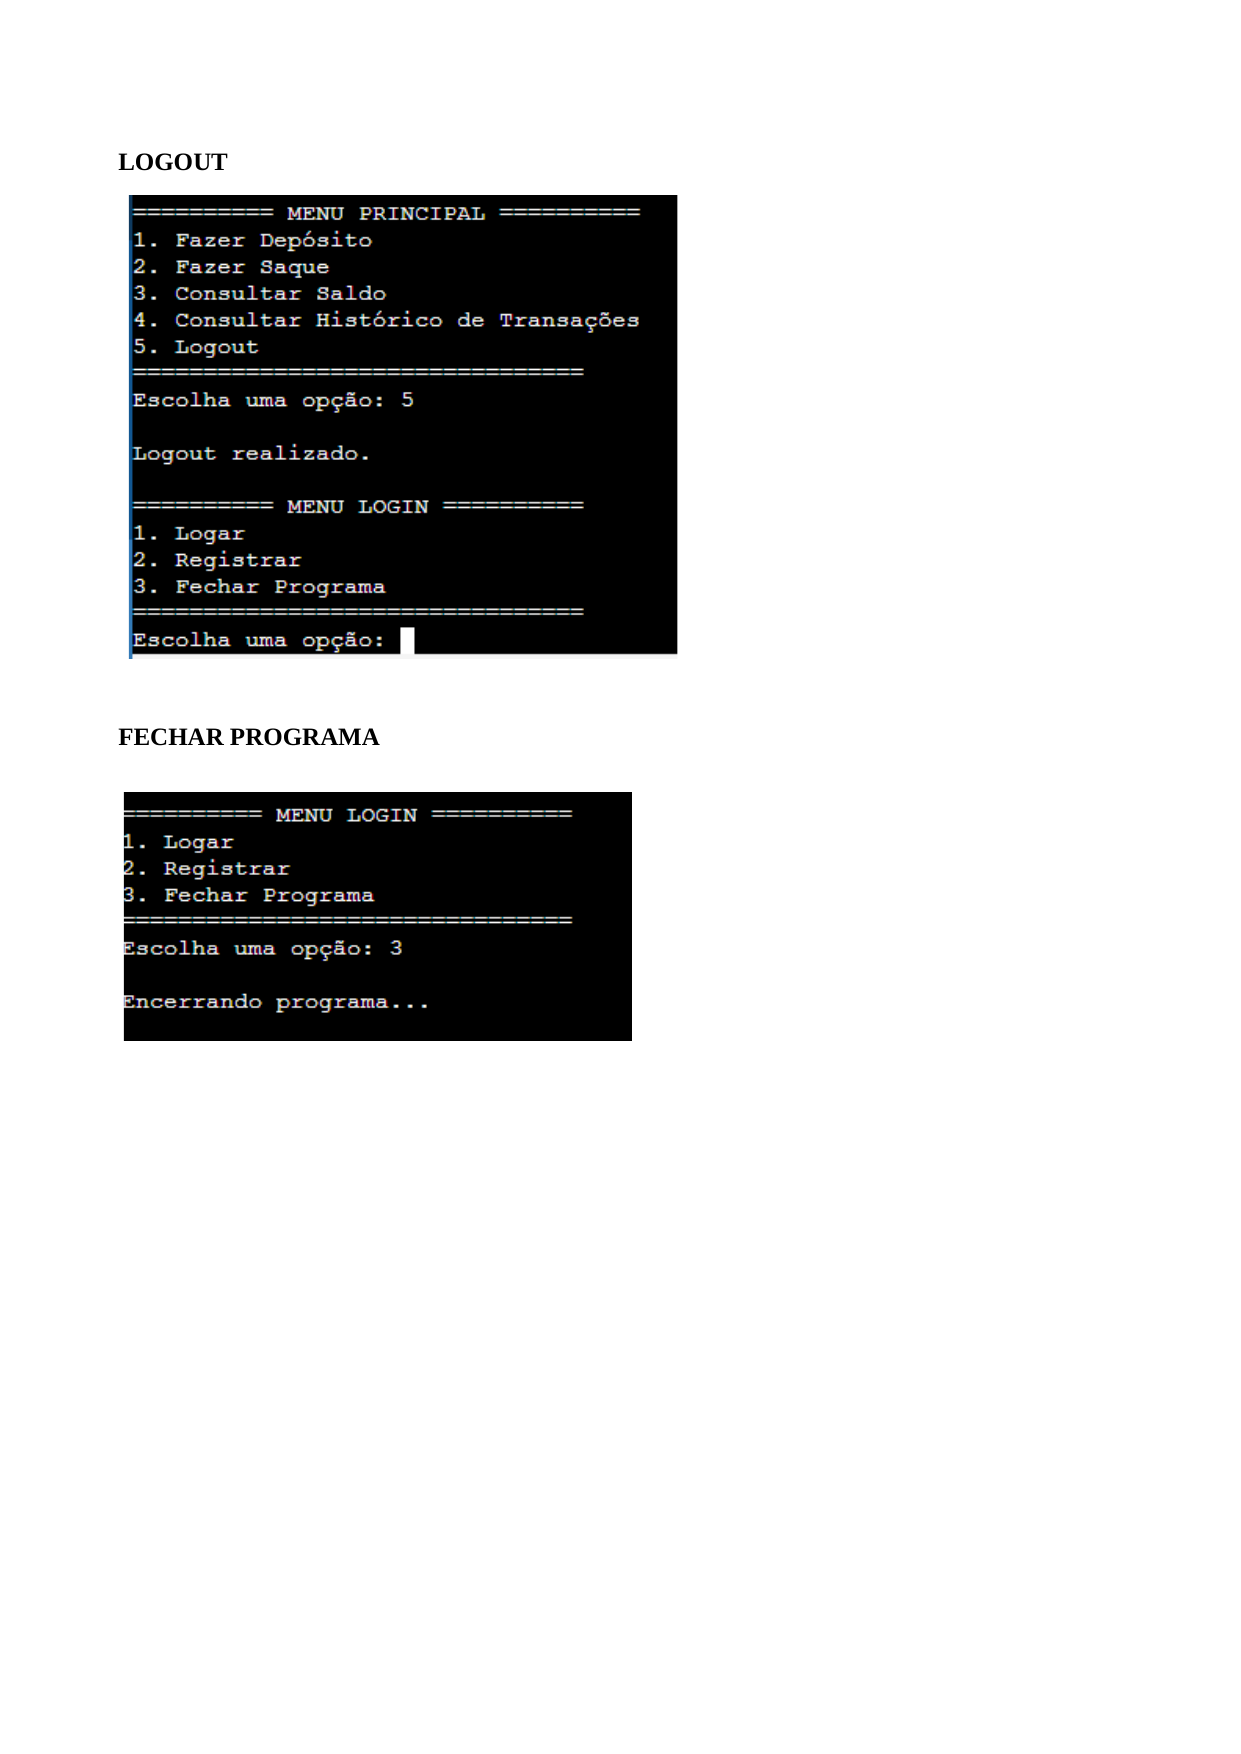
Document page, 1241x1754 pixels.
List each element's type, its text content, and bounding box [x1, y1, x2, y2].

picture [128, 195, 678, 659]
text FECHAR PROGRAMA [118, 722, 1122, 751]
picture [123, 792, 632, 1041]
text LOGOUT [118, 147, 1122, 176]
